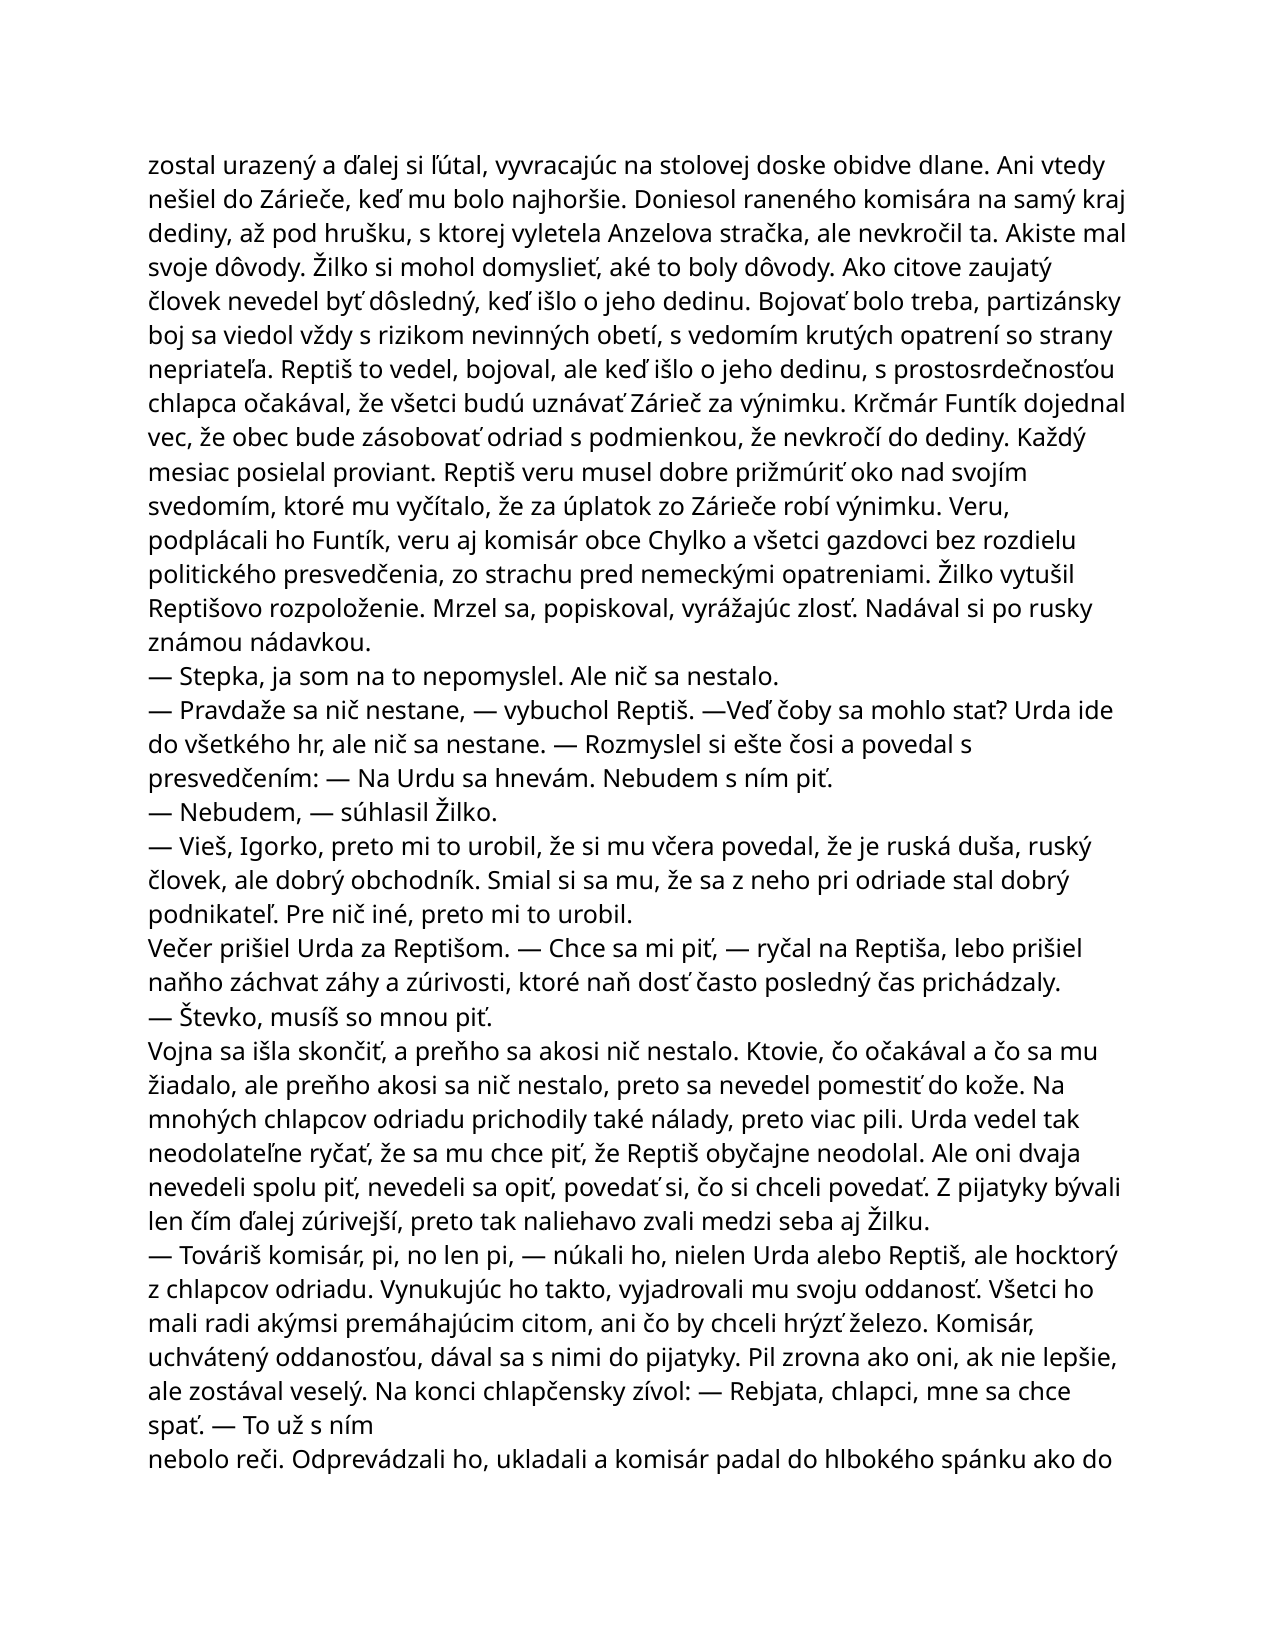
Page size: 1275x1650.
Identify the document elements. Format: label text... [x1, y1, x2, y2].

text — Továriš komisár, pi, no len pi, — núkali ho, nielen Urda alebo Reptiš, ale hocktorý z chlapcov odriadu. Vynukujúc ho takto, vyjadrovali mu svoju oddanosť. Všetci ho mali radi akýmsi premáhajúcim citom, ani čo by chceli hrýzť železo. Komisár, uchvátený oddanosťou, dával sa s nimi do pijatyky. Pil zrovna ako oni, ak nie lepšie, ale zostával veselý. Na konci chlapčensky zívol: — Rebjata, chlapci, mne sa chce spať. — To už s ním [148, 1238, 1127, 1442]
text — Vieš, Igorko, preto mi to urobil, že si mu včera povedal, že je ruská duša, ruský človek, ale dobrý obchodník. Smial si sa mu, že sa z neho pri odriade stal dobrý podnikateľ. Pre nič iné, preto mi to urobil. [148, 829, 1127, 931]
text nebolo reči. Odprevádzali ho, ukladali a komisár padal do hlbokého spánku ako do [148, 1442, 1127, 1476]
text — Števko, musíš so mnou piť. [148, 999, 1127, 1033]
text — Nebudem, — súhlasil Žilko. [148, 795, 1127, 829]
text — Pravdaže sa nič nestane, — vybuchol Reptiš. —Veď čoby sa mohlo stať? Urda ide do všetkého hr, ale nič sa nestane. — Rozmyslel si ešte čosi a povedal s presvedčením: — Na Urdu sa hnevám. Nebudem s ním piť. [148, 693, 1127, 795]
text Večer prišiel Urda za Reptišom. — Chce sa mi piť, — ryčal na Reptiša, lebo prišiel naňho záchvat záhy a zúrivosti, ktoré naň dosť často posledný čas prichádzaly. [148, 931, 1127, 999]
text Vojna sa išla skončiť, a preňho sa akosi nič nestalo. Ktovie, čo očakával a čo sa mu žiadalo, ale preňho akosi sa nič nestalo, preto sa nevedel pomestiť do kože. Na mnohých chlapcov odriadu prichodily také nálady, preto viac pili. Urda vedel tak neodolateľne ryčať, že sa mu chce piť, že Reptiš obyčajne neodolal. Ale oni dvaja nevedeli spolu piť, nevedeli sa opiť, povedať si, čo si chceli povedať. Z pijatyky bývali len čím ďalej zúrivejší, preto tak naliehavo zvali medzi seba aj Žilku. [148, 1033, 1127, 1238]
text — Stepka, ja som na to nepomyslel. Ale nič sa nestalo. [148, 658, 1127, 693]
text zostal urazený a ďalej si ľútal, vyvracajúc na stolovej doske obidve dlane. Ani vtedy nešiel do Zárieče, keď mu bolo najhoršie. Doniesol raneného komisára na samý kraj dediny, až pod hrušku, s ktorej vyletela Anzelova stračka, ale nevkročil ta. Akiste mal svoje dôvody. Žilko si mohol domyslieť, aké to boly dôvody. Ako citove zaujatý človek nevedel byť dôsledný, keď išlo o jeho dedinu. Bojovať bolo treba, partizánsky boj sa viedol vždy s rizikom nevinných obetí, s vedomím krutých opatrení so strany nepriateľa. Reptiš to vedel, bojoval, ale keď išlo o jeho dedinu, s prostosrdečnosťou chlapca očakával, že všetci budú uznávať Zárieč za výnimku. Krčmár Funtík dojednal vec, že obec bude zásobovať odriad s podmienkou, že nevkročí do dediny. Každý mesiac posielal proviant. Reptiš veru musel dobre prižmúriť oko nad svojím svedomím, ktoré mu vyčítalo, že za úplatok zo Zárieče robí výnimku. Veru, podplácali ho Funtík, veru aj komisár obce Chylko a všetci gazdovci bez rozdielu politického presvedčenia, zo strachu pred nemeckými opatreniami. Žilko vytušil Reptišovo rozpoloženie. Mrzel sa, popiskoval, vyrážajúc zlosť. Nadával si po rusky známou nádavkou. [148, 148, 1127, 658]
